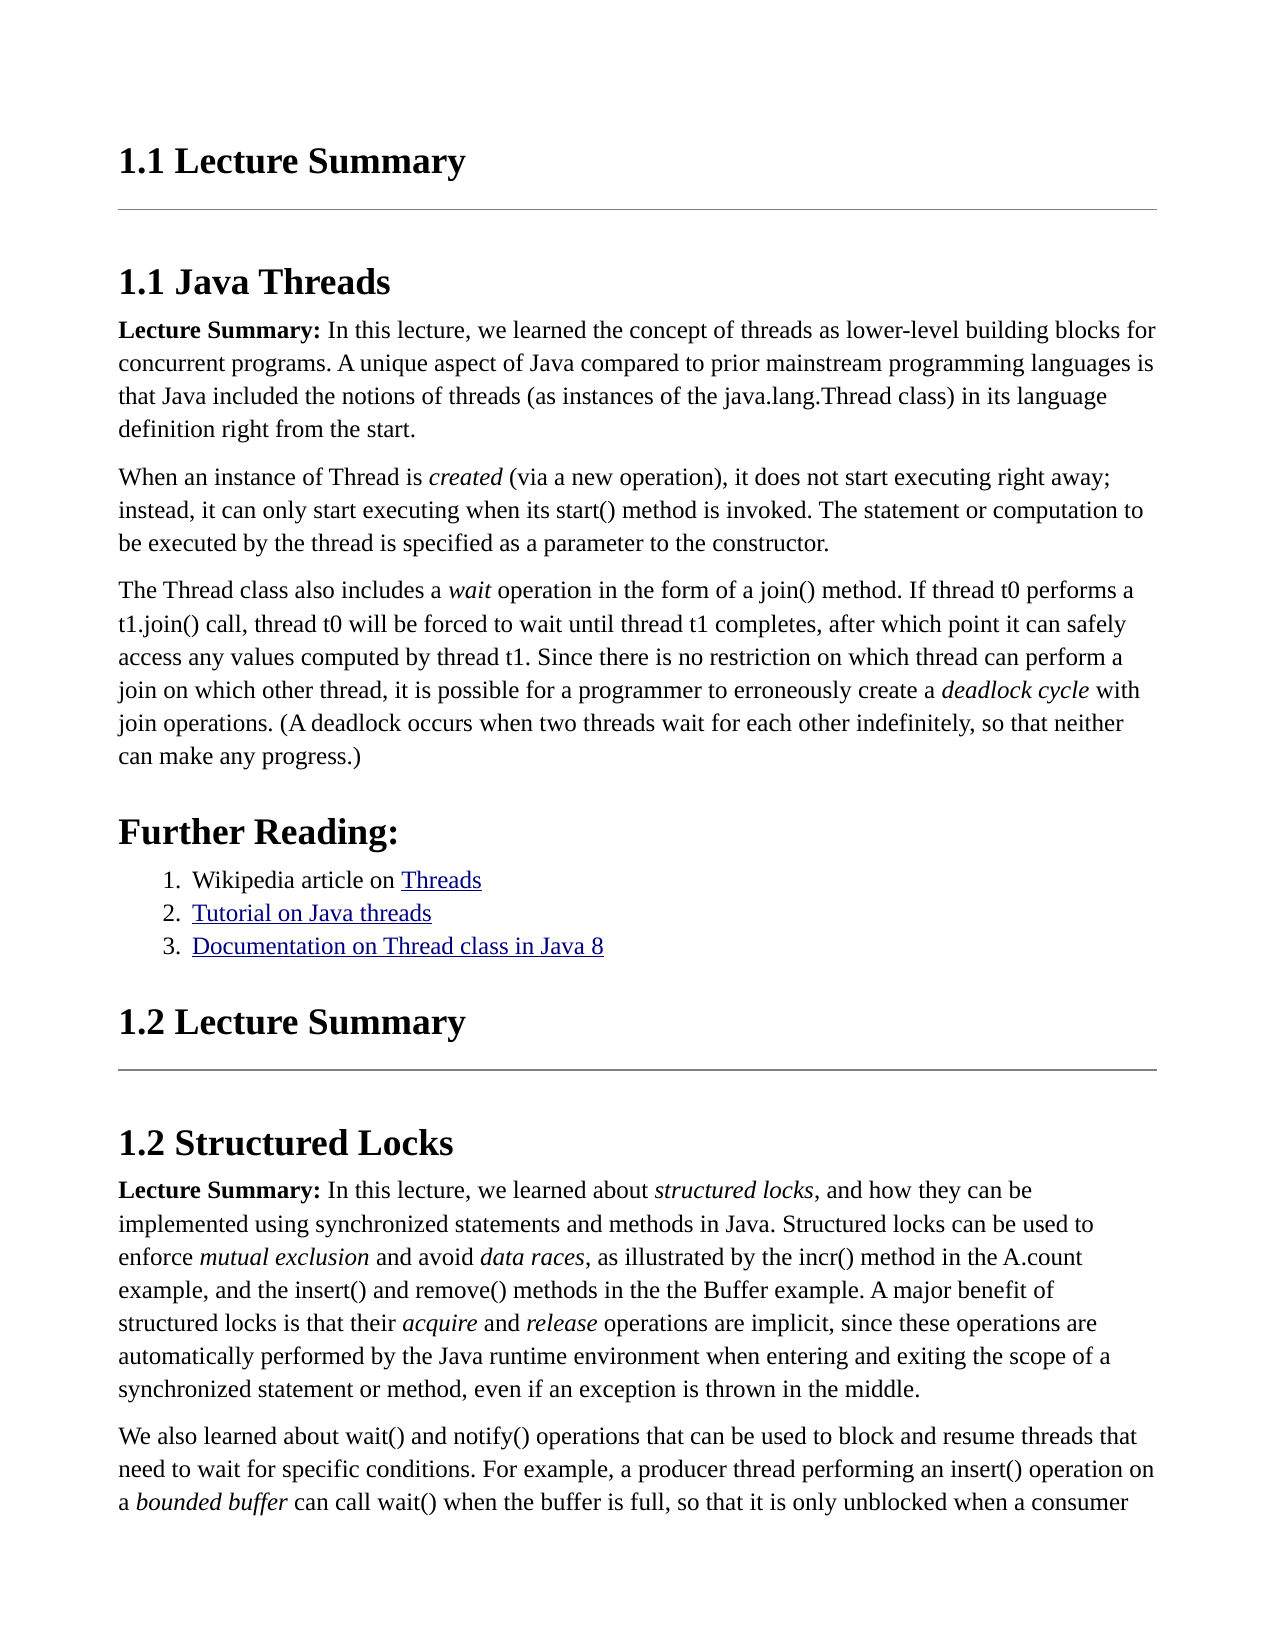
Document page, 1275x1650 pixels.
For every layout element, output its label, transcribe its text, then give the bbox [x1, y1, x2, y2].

list Documentation on Thread class in Java 8 [162, 931, 1157, 959]
list Tutorial on Java threads [162, 898, 1157, 927]
text Lecture Summary: In this lecture, we learned the concept of threads as lower-level building blocks for concurrent programs. A unique aspect of Java compared to prior mainstream programming languages is that Java included the notions of threads (as instances of the java.lang.Thread class) in its language definition right from the start. [118, 315, 1157, 443]
subtitle 1.1 Java Threads [118, 260, 1157, 303]
text Lecture Summary: In this lecture, we learned about structured locks, and how they can be implemented using synchronized statements and methods in Java. Structured locks can be used to enforce mutual exclusion and avoid data races, as illustrated by the incr() method in the A.count example, and the insert() and remove() methods in the the Buffer example. A major benefit of structured locks is that their acquire and release operations are implicit, since these operations are automatically performed by the Java runtime environment when entering and exiting the scope of a synchronized statement or method, even if an exception is thrown in the middle. [118, 1176, 1157, 1402]
text We also learned about wait() and notify() operations that can be used to block and resume threads that need to wait for specific conditions. For example, a producer thread performing an insert() operation on a bounded buffer can call wait() when the buffer is full, so that it is only unblocked when a consumer [118, 1421, 1157, 1516]
list Wikipedia article on Threads [162, 865, 1157, 893]
subtitle Further Reading: [118, 809, 1157, 852]
text The Thread class also includes a wait operation in the form of a join() method. If thread t0 performs a t1.join() call, thread t0 will be forced to wait until thread t1 completes, after which point it can safely access any values computed by thread t1. Since there is no restriction on which thread can perform a join on which other thread, it is possible for a programmer to erroneously create a deadlock cycle with join operations. (A deadlock occurs when two threads wait for each other indefinitely, so that neither can make any progress.) [118, 576, 1157, 769]
subtitle 1.2 Structured Locks [118, 1120, 1157, 1163]
subtitle 1.2 Lecture Summary [118, 999, 1157, 1042]
text When an instance of Thread is created (via a new operation), it does not start executing right away; instead, it can only start executing when its start() method is invoked. The statement or computation to be executed by the thread is specified as a parameter to the constructor. [118, 462, 1157, 557]
subtitle 1.1 Lecture Summary [118, 139, 1157, 182]
